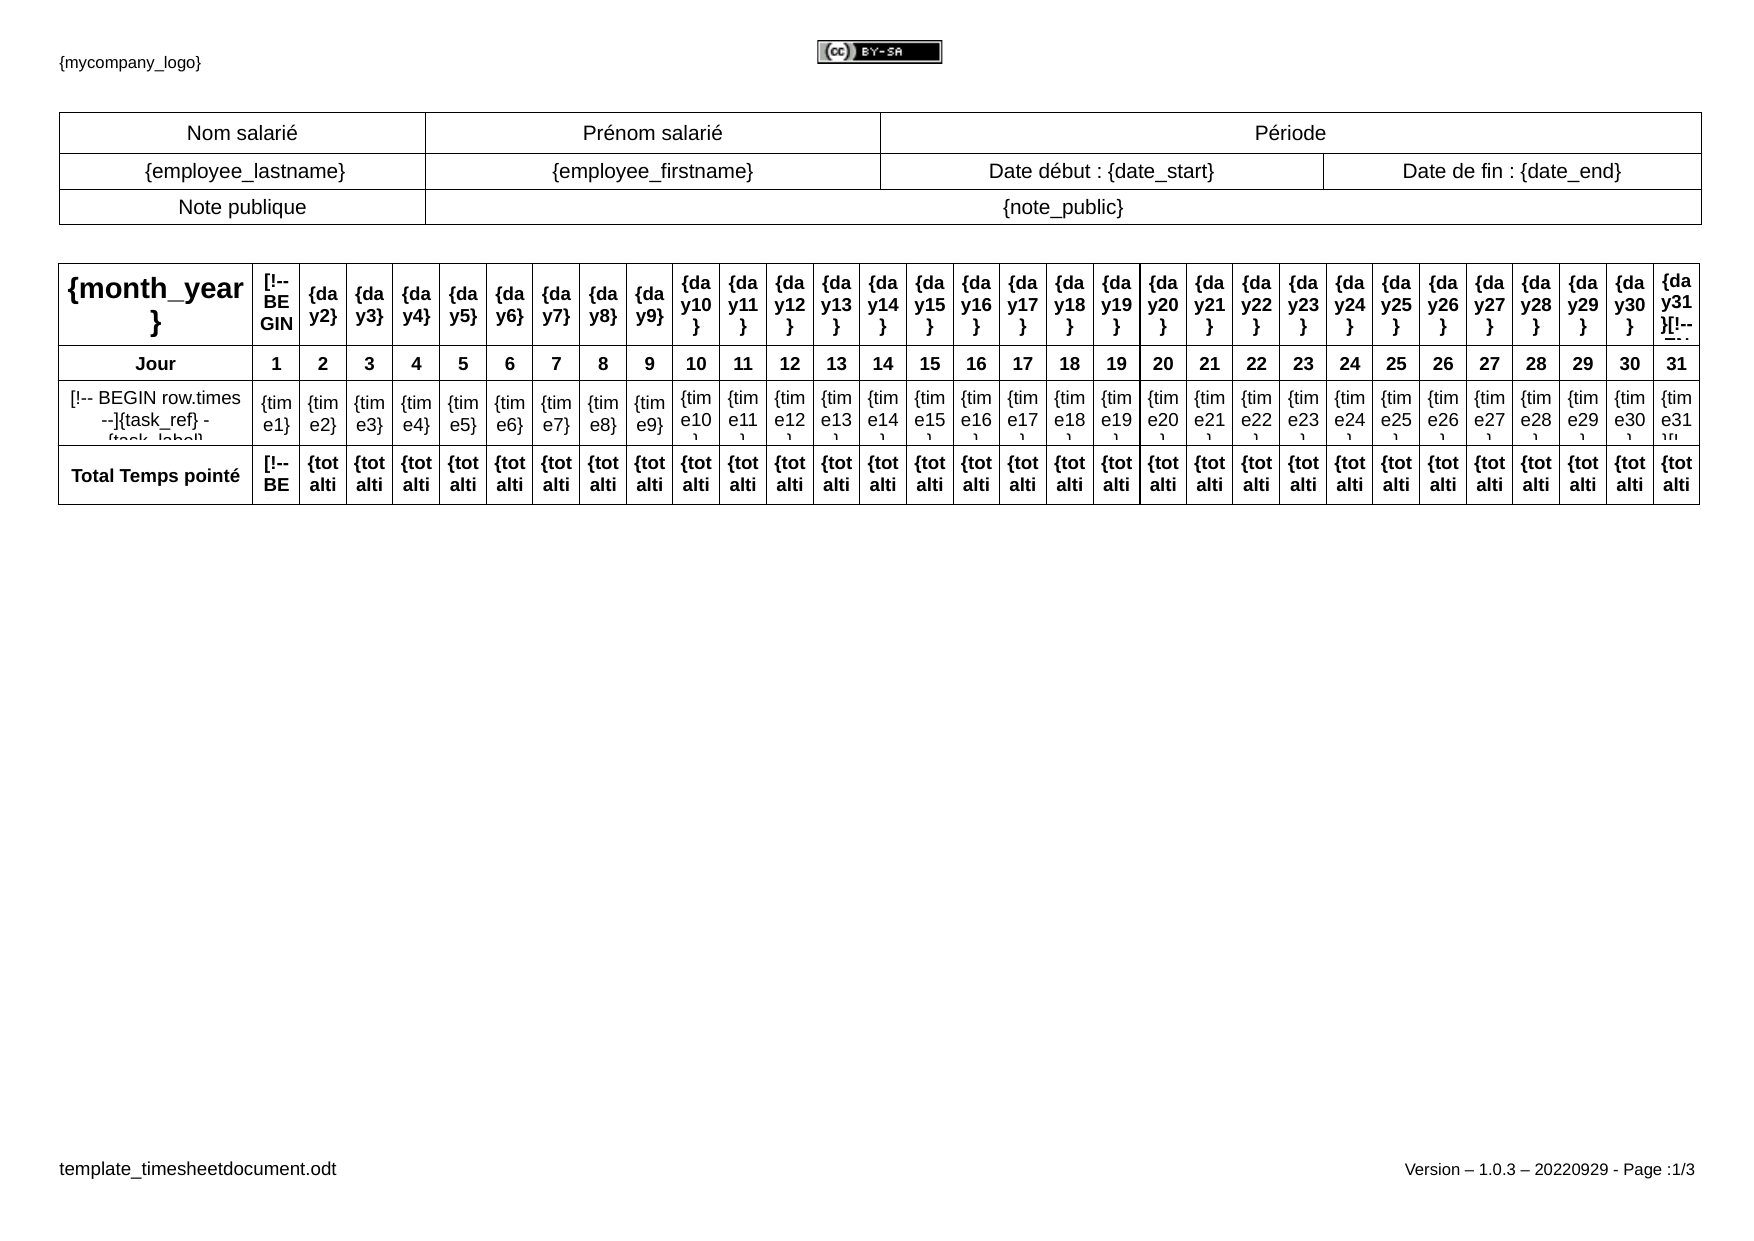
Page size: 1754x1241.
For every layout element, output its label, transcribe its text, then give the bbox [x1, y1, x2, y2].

table_header {day30} [1607, 264, 1653, 345]
picture [817, 40, 943, 64]
table_cell {time21} [1187, 381, 1232, 445]
table_cell Date début : {date_start} [881, 154, 1323, 189]
table_cell 17 [1000, 346, 1046, 380]
table_cell 19 [1094, 346, 1139, 380]
table_cell {totaltime3} [347, 446, 392, 504]
table_cell 7 [533, 346, 579, 380]
table_cell 9 [627, 346, 672, 380]
table_cell {time8} [580, 381, 626, 445]
table_cell {totaltime24} [1327, 446, 1372, 504]
table_cell 11 [720, 346, 766, 380]
table_header {day15} [907, 264, 953, 345]
table_cell {time4} [393, 381, 439, 445]
table_header {month_year} [59, 264, 252, 345]
table_header {day13} [814, 264, 859, 345]
table_cell {totaltime7} [533, 446, 579, 504]
table_cell {totaltime28} [1513, 446, 1559, 504]
table_cell 23 [1280, 346, 1326, 380]
table_cell {time5} [440, 381, 486, 445]
table_header {day7} [533, 264, 579, 345]
table_cell 20 [1141, 346, 1186, 380]
table_header {day25} [1373, 264, 1419, 345]
table_header {day27} [1467, 264, 1512, 345]
table_cell {totaltime4} [393, 446, 439, 504]
table_header {day3} [347, 264, 392, 345]
table_cell {employee_firstname} [426, 154, 880, 189]
table_header {day26} [1420, 264, 1466, 345]
table_cell 26 [1420, 346, 1466, 380]
table_cell {totaltime2} [300, 446, 346, 504]
table_header {day12} [767, 264, 813, 345]
table_cell {time6} [487, 381, 532, 445]
table_cell 29 [1560, 346, 1606, 380]
table_header Période [881, 113, 1701, 153]
table_cell 30 [1607, 346, 1653, 380]
table_cell {time20} [1141, 381, 1186, 445]
table_cell {totaltime25} [1373, 446, 1419, 504]
table_cell {time16} [954, 381, 999, 445]
table_cell {time23} [1280, 381, 1326, 445]
table_header {day31}[!-- END row.days --] [1654, 264, 1699, 345]
table_cell {totaltime5} [440, 446, 486, 504]
table_cell {time25} [1373, 381, 1419, 445]
table_cell 14 [860, 346, 906, 380]
table_header {day19} [1094, 264, 1139, 345]
table_header {day20} [1141, 264, 1186, 345]
table_cell 6 [487, 346, 532, 380]
table_cell 16 [954, 346, 999, 380]
table_cell 3 [347, 346, 392, 380]
table_cell {time15} [907, 381, 953, 445]
table_cell Note publique [60, 190, 425, 224]
table_cell {totaltime30} [1607, 446, 1653, 504]
table_header {day4} [393, 264, 439, 345]
table_cell 10 [673, 346, 719, 380]
table_cell {totaltime10} [673, 446, 719, 504]
table_cell {totaltime26} [1420, 446, 1466, 504]
table_cell {time14} [860, 381, 906, 445]
table_cell {time2} [300, 381, 346, 445]
table_header {day11} [720, 264, 766, 345]
table_header Nom salarié [60, 113, 425, 153]
table_cell {time29} [1560, 381, 1606, 445]
table_cell Total Temps pointé [59, 446, 252, 504]
table_header {day28} [1513, 264, 1559, 345]
table_header {day9} [627, 264, 672, 345]
table_cell {totaltime6} [487, 446, 532, 504]
table_cell {time19} [1094, 381, 1139, 445]
table_cell {time3} [347, 381, 392, 445]
table_cell 5 [440, 346, 486, 380]
table_cell {totaltime29} [1560, 446, 1606, 504]
table_header Prénom salarié [426, 113, 880, 153]
table_cell {time27} [1467, 381, 1512, 445]
table_header {day2} [300, 264, 346, 345]
table_cell {time1} [253, 381, 299, 445]
table_cell {time17} [1000, 381, 1046, 445]
table_cell {totaltime14} [860, 446, 906, 504]
table_cell {time10} [673, 381, 719, 445]
table_cell 8 [580, 346, 626, 380]
table_header [!-- BEGIN row.days --]{day1} [253, 264, 299, 345]
table_cell {time24} [1327, 381, 1372, 445]
table_header {day24} [1327, 264, 1372, 345]
table_cell {time22} [1233, 381, 1279, 445]
table_header {day22} [1233, 264, 1279, 345]
table_cell {time12} [767, 381, 813, 445]
table_header {day6} [487, 264, 532, 345]
table_cell {time7} [533, 381, 579, 445]
table_cell {totaltime19} [1094, 446, 1139, 504]
table_cell 22 [1233, 346, 1279, 380]
table_cell {totaltime27} [1467, 446, 1512, 504]
table_cell 1 [253, 346, 299, 380]
table_cell {totaltime16} [954, 446, 999, 504]
table_cell {totaltime21} [1187, 446, 1232, 504]
table_cell {totaltime12} [767, 446, 813, 504]
table_cell 28 [1513, 346, 1559, 380]
table_cell 27 [1467, 346, 1512, 380]
table_cell 12 [767, 346, 813, 380]
table_cell {totaltime20} [1141, 446, 1186, 504]
table_cell 18 [1047, 346, 1093, 380]
table_header {day8} [580, 264, 626, 345]
table_cell {totaltime13} [814, 446, 859, 504]
table_cell 31 [1654, 346, 1699, 380]
table_cell {time26} [1420, 381, 1466, 445]
table_header {day16} [954, 264, 999, 345]
table_cell [!-- BEGIN row.times --]{task_ref} - {task_label} [59, 381, 252, 445]
table_header {day14} [860, 264, 906, 345]
table_header {day29} [1560, 264, 1606, 345]
table_cell {time11} [720, 381, 766, 445]
table_header {day21} [1187, 264, 1232, 345]
table_cell {time9} [627, 381, 672, 445]
table_header {day17} [1000, 264, 1046, 345]
table_header {day18} [1047, 264, 1093, 345]
table_cell {totaltime31}[!-- END row.totaltimes --] [1654, 446, 1699, 504]
table_header {day10} [673, 264, 719, 345]
table_cell {totaltime18} [1047, 446, 1093, 504]
table_cell 25 [1373, 346, 1419, 380]
table_cell {totaltime8} [580, 446, 626, 504]
table_cell 2 [300, 346, 346, 380]
table_cell {time30} [1607, 381, 1653, 445]
table_cell 13 [814, 346, 859, 380]
table_cell {totaltime11} [720, 446, 766, 504]
table_cell {note_public} [426, 190, 1701, 224]
table_cell {time31}[!-- END row.times --] [1654, 381, 1699, 445]
table_cell {totaltime23} [1280, 446, 1326, 504]
table_header {day5} [440, 264, 486, 345]
table_cell {employee_lastname} [60, 154, 425, 189]
table_header {day23} [1280, 264, 1326, 345]
table_cell [!-- BEGIN row.totaltimes --]{totaltime1} [253, 446, 299, 504]
table_cell Date de fin : {date_end} [1324, 154, 1701, 189]
table_cell {totaltime15} [907, 446, 953, 504]
table_cell {totaltime22} [1233, 446, 1279, 504]
table_cell {time13} [814, 381, 859, 445]
table_cell Jour [59, 346, 252, 380]
table_cell {time18} [1047, 381, 1093, 445]
table_cell {time28} [1513, 381, 1559, 445]
table_cell 4 [393, 346, 439, 380]
table_cell 15 [907, 346, 953, 380]
table_cell {totaltime9} [627, 446, 672, 504]
table_cell 24 [1327, 346, 1372, 380]
table_cell 21 [1187, 346, 1232, 380]
table_cell {totaltime17} [1000, 446, 1046, 504]
